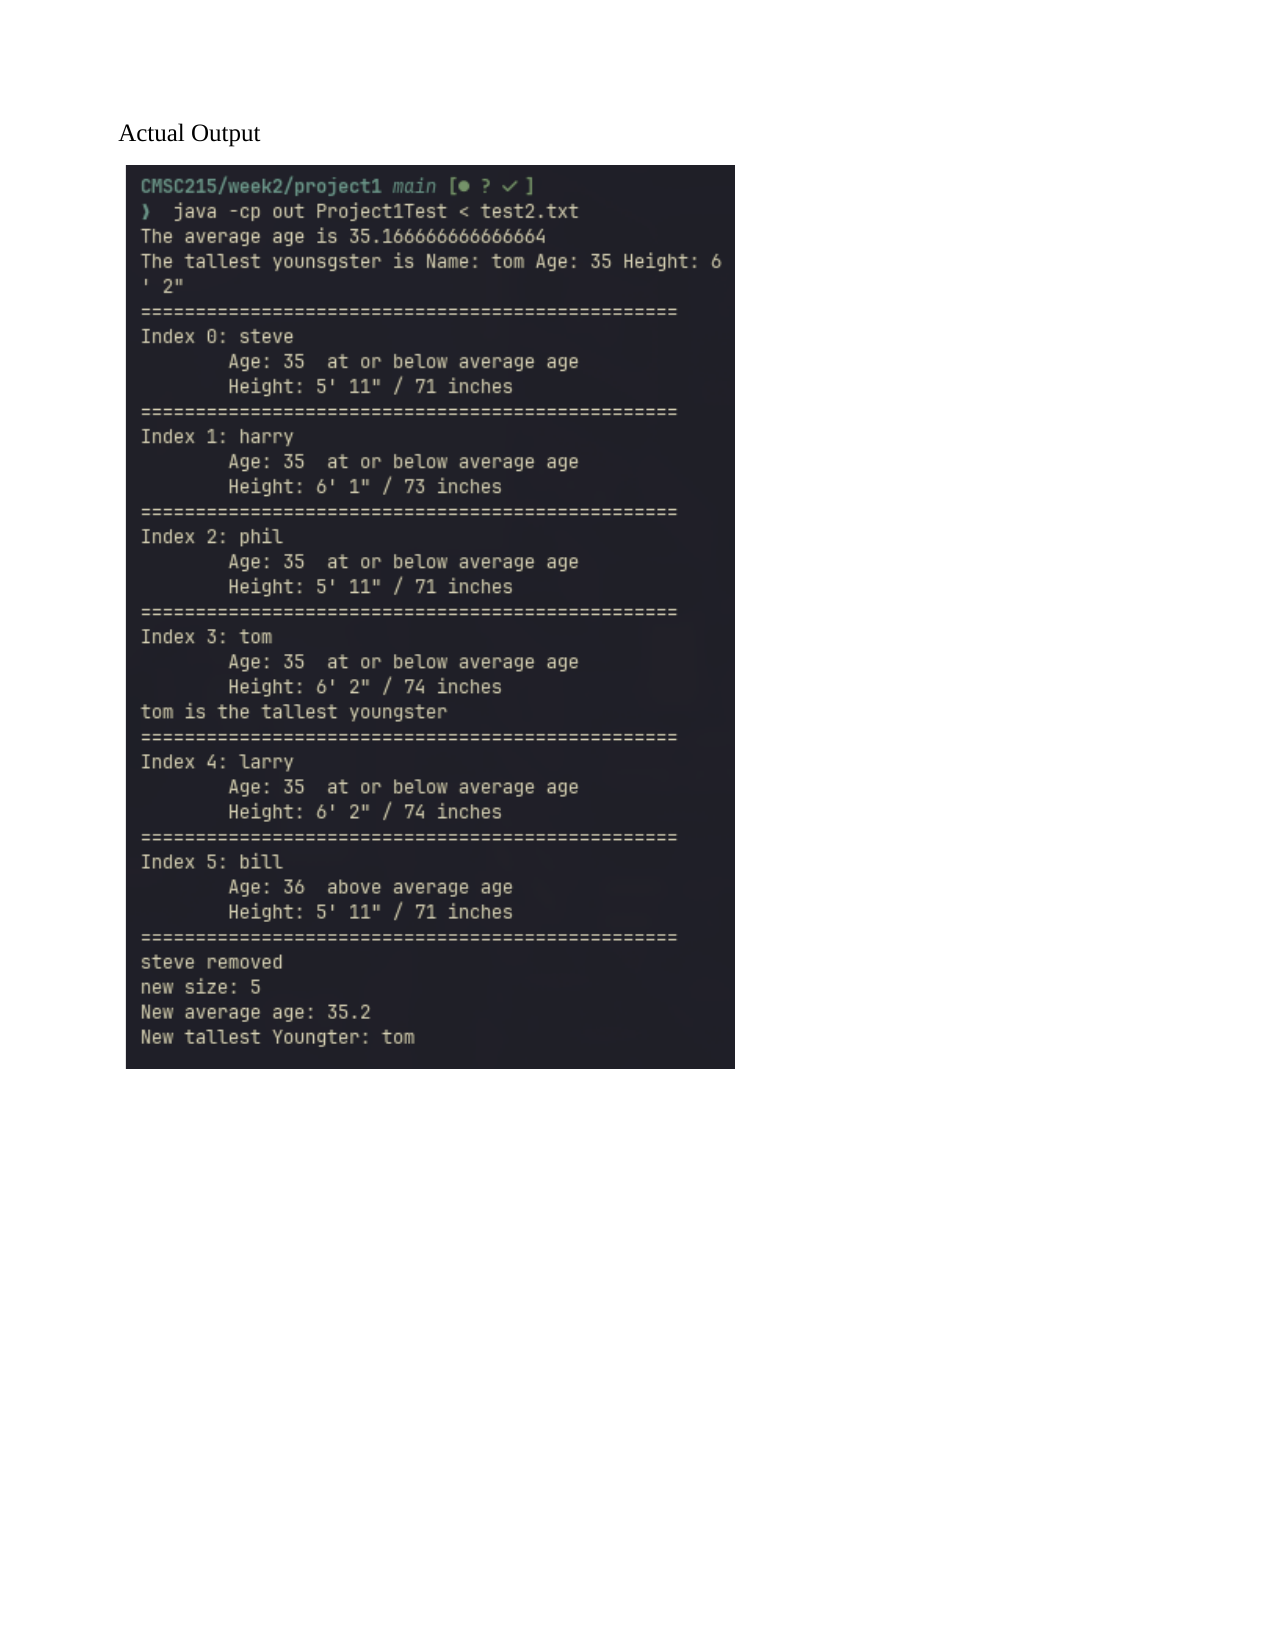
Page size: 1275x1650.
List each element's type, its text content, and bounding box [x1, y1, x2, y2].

text Actual Output [118, 118, 1157, 147]
picture [125, 165, 735, 1069]
